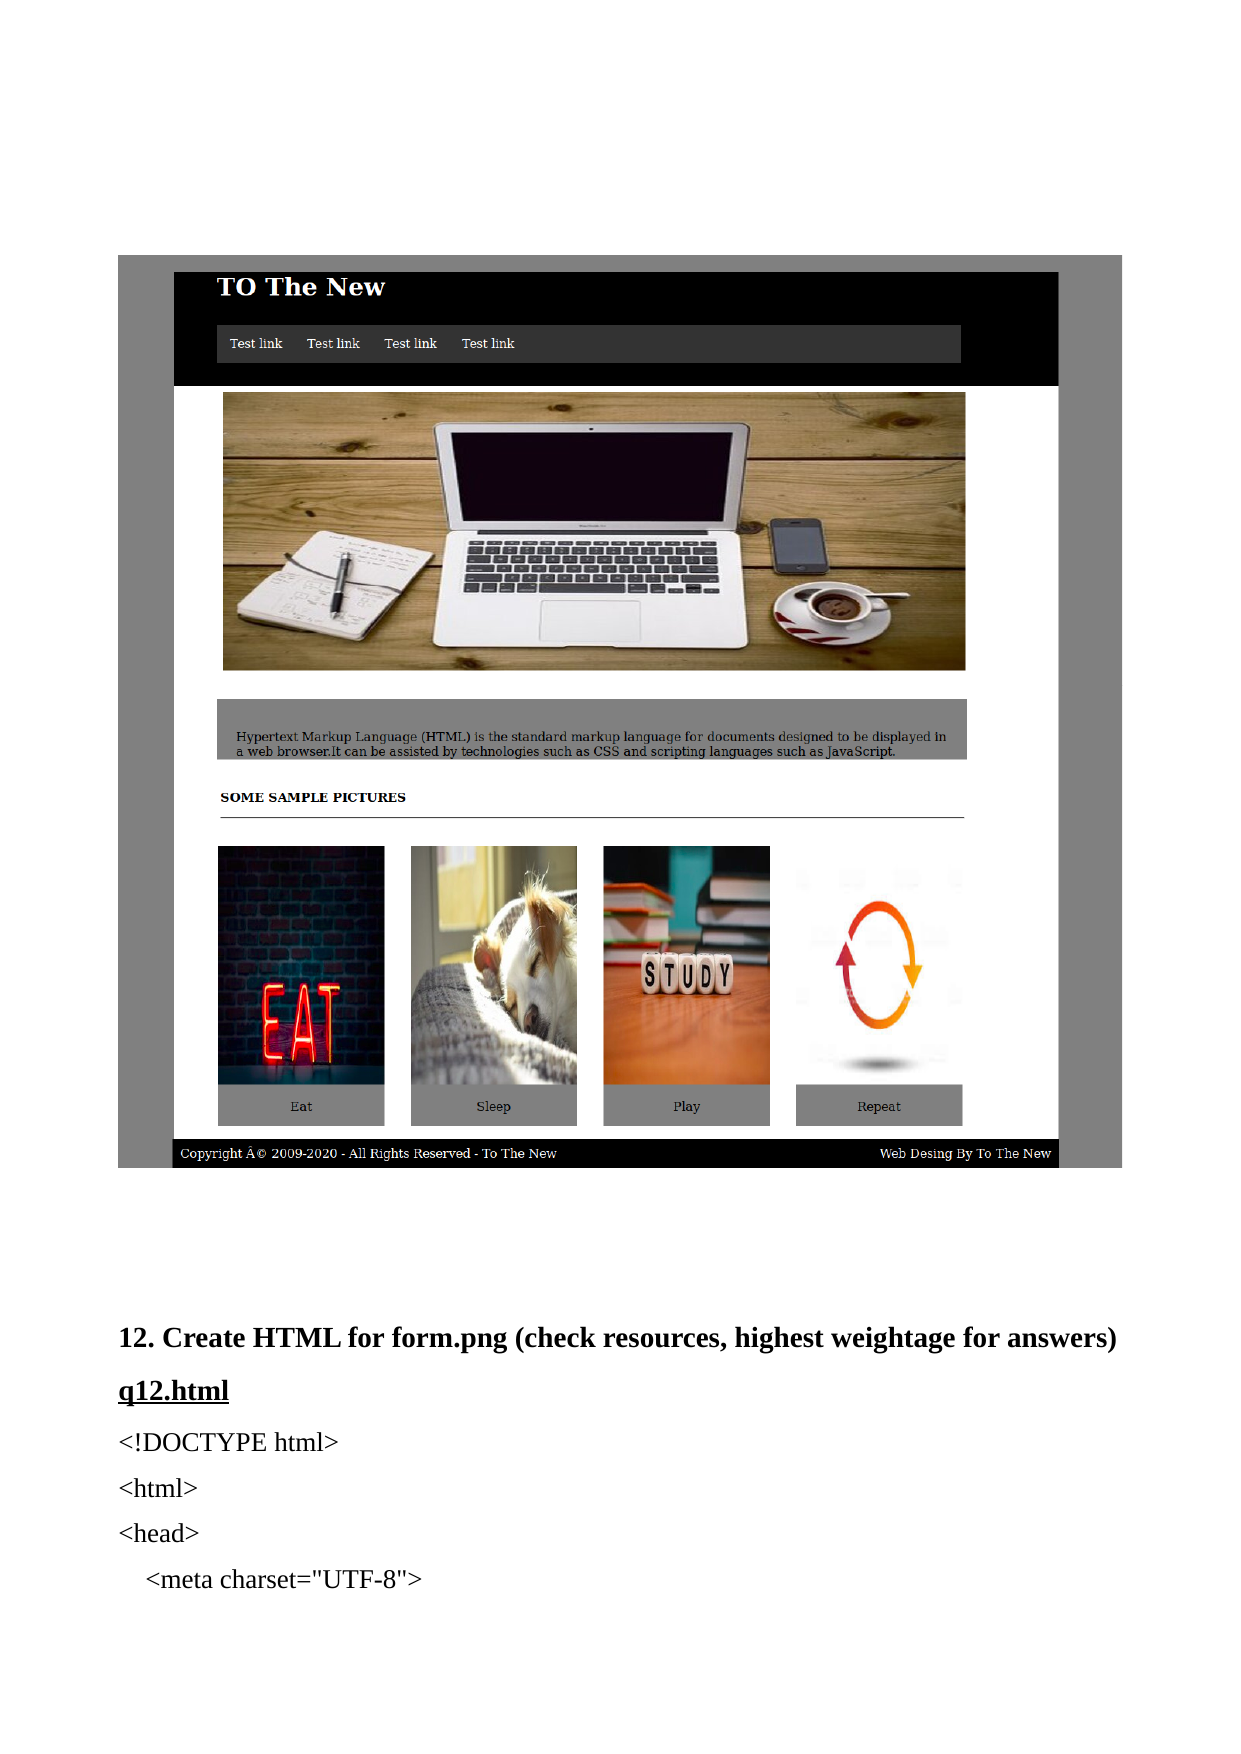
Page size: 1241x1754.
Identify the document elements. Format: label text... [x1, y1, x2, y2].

text <!DOCTYPE html> [118, 1426, 1122, 1457]
text <meta charset="UTF-8"> [118, 1563, 1122, 1594]
text 12. Create HTML for form.png (check resources, highest weightage for answers) [118, 1320, 1122, 1353]
text <head> [118, 1518, 1122, 1549]
picture [118, 255, 1123, 1168]
text q12.html [118, 1373, 1122, 1407]
text <html> [118, 1472, 1122, 1503]
